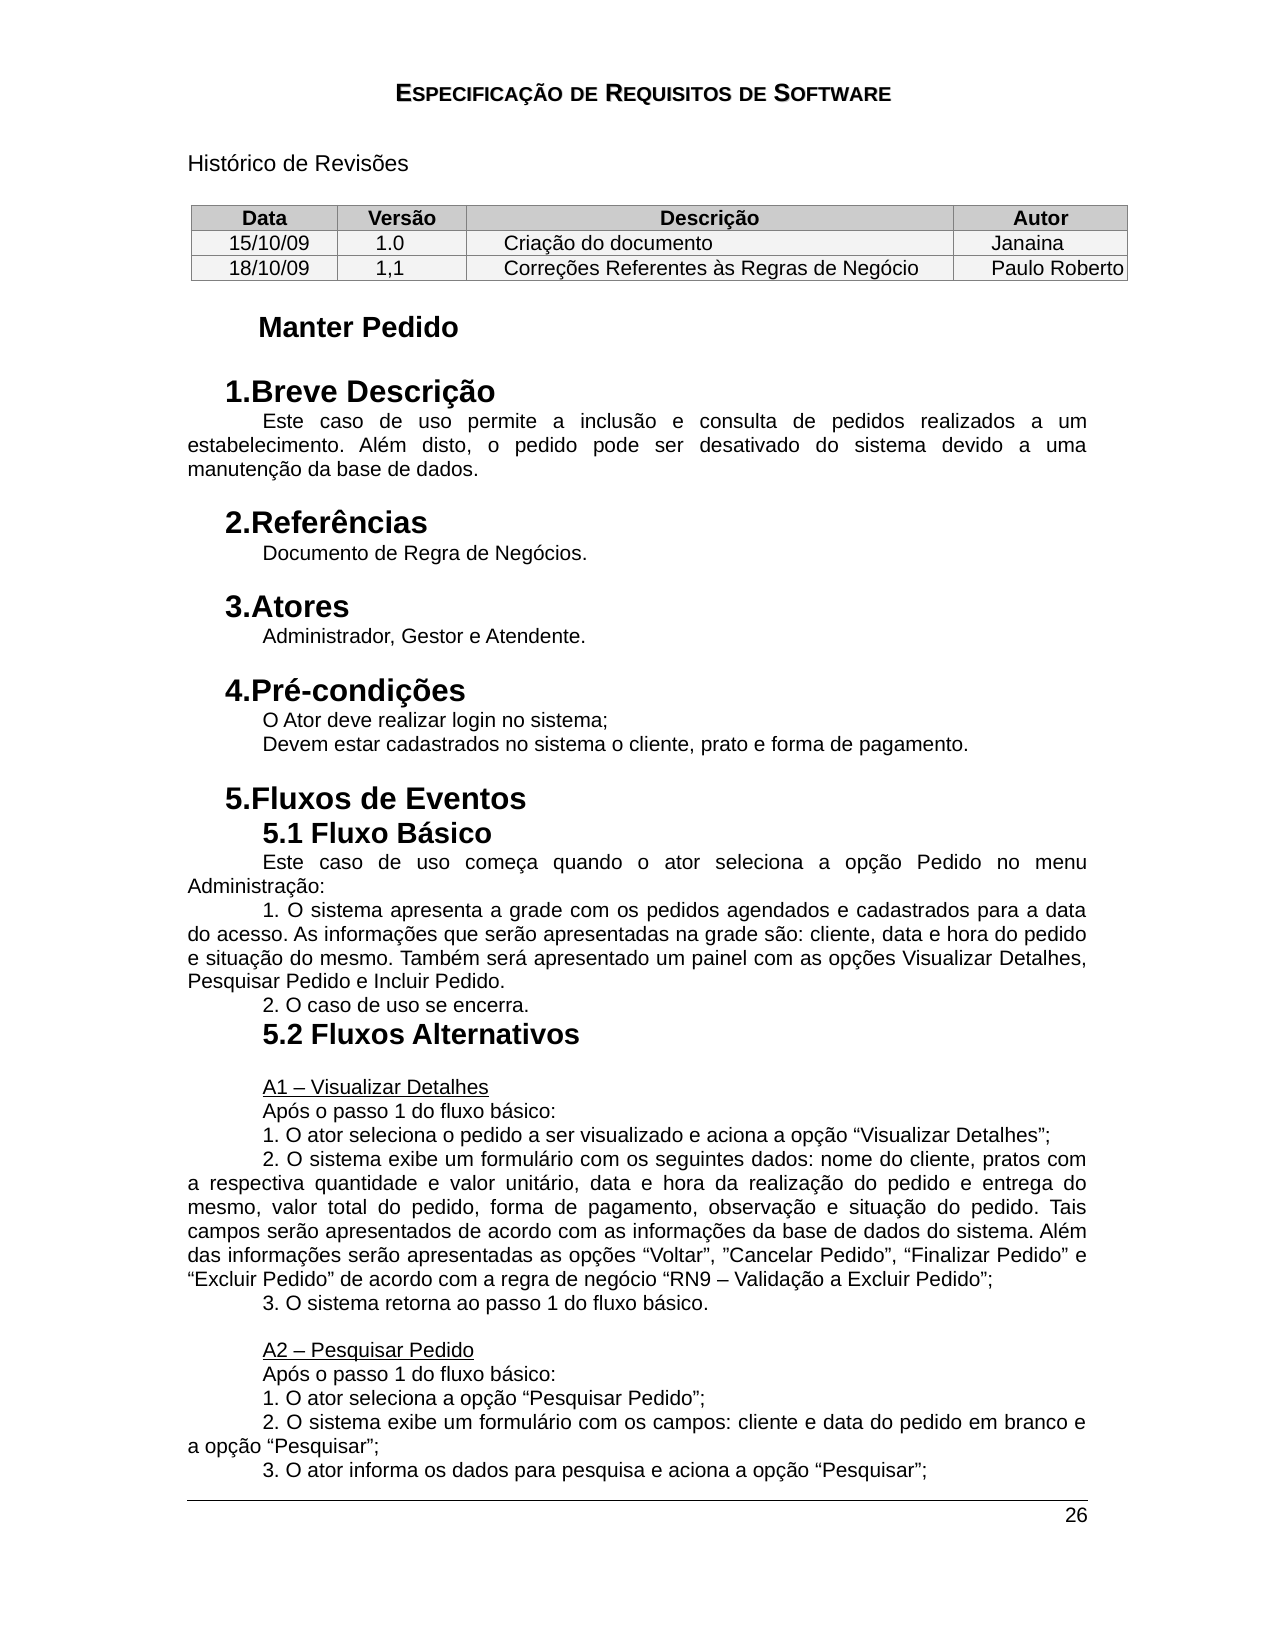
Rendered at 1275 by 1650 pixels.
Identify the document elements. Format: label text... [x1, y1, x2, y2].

table_header Descrição [467, 206, 953, 230]
text O Ator deve realizar login no sistema; [187, 708, 1088, 732]
text 2. O sistema exibe um formulário com os seguintes dados: nome do cliente, pratos com a respectiva quantidade e valor unitário, data e hora da realização do pedido e entrega do mesmo, valor total do pedido, forma de pagamento, observação e situação do pedido. Tais campos serão apresentados de acordo com as informações da base de dados do sistema. Além das informações serão apresentadas as opções “Voltar”, ”Cancelar Pedido”, “Finalizar Pedido” e “Excluir Pedido” de acordo com a regra de negócio “RN9 – Validação a Excluir Pedido”; [187, 1147, 1088, 1290]
table_cell Correções Referentes às Regras de Negócio [467, 256, 953, 280]
table_cell 1.0 [338, 231, 466, 255]
table_cell Criação do documento [467, 231, 953, 255]
text Após o passo 1 do fluxo básico: [187, 1099, 1088, 1123]
text A2 – Pesquisar Pedido [187, 1338, 1088, 1362]
subtitle Breve Descrição [187, 373, 1088, 409]
table_header Versão [338, 206, 466, 230]
text 2. O caso de uso se encerra. [187, 993, 1088, 1017]
table_cell Janaina [954, 231, 1127, 255]
table_cell 1,1 [338, 256, 466, 280]
subtitle Pré-condições [187, 672, 1088, 708]
text Manter Pedido [187, 310, 1088, 343]
text Documento de Regra de Negócios. [187, 540, 1088, 564]
text 3. O sistema retorna ao passo 1 do fluxo básico. [187, 1290, 1088, 1314]
subtitle Atores [187, 588, 1088, 624]
table_cell Paulo Roberto [954, 256, 1127, 280]
text 1. O sistema apresenta a grade com os pedidos agendados e cadastrados para a data do acesso. As informações que serão apresentadas na grade são: cliente, data e hora do pedido e situação do mesmo. Também será apresentado um painel com as opções Visualizar Detalhes, Pesquisar Pedido e Incluir Pedido. [187, 897, 1088, 993]
text 1. O ator seleciona o pedido a ser visualizado e aciona a opção “Visualizar Detalhes”; [187, 1123, 1088, 1147]
text Este caso de uso começa quando o ator seleciona a opção Pedido no menu Administração: [187, 849, 1088, 897]
text 3. O ator informa os dados para pesquisa e aciona a opção “Pesquisar”; [187, 1458, 1088, 1482]
text Devem estar cadastrados no sistema o cliente, prato e forma de pagamento. [187, 732, 1088, 756]
text 1. O ator seleciona a opção “Pesquisar Pedido”; [187, 1386, 1088, 1410]
text A1 – Visualizar Detalhes [187, 1075, 1088, 1099]
text Histórico de Revisões [187, 150, 1088, 176]
subtitle Fluxos de Eventos [187, 780, 1088, 816]
text Administrador, Gestor e Atendente. [187, 624, 1088, 648]
subtitle Referências [187, 504, 1088, 540]
table_cell 15/10/09 [192, 231, 337, 255]
text 2. O sistema exibe um formulário com os campos: cliente e data do pedido em branco e a opção “Pesquisar”; [187, 1410, 1088, 1458]
table_header Autor [954, 206, 1127, 230]
table_cell 18/10/09 [192, 256, 337, 280]
table_header Data [192, 206, 337, 230]
subtitle 5.2 Fluxos Alternativos [187, 1017, 1088, 1051]
text Este caso de uso permite a inclusão e consulta de pedidos realizados a um estabelecimento. Além disto, o pedido pode ser desativado do sistema devido a uma manutenção da base de dados. [187, 409, 1088, 481]
subtitle 5.1 Fluxo Básico [187, 816, 1088, 849]
text Após o passo 1 do fluxo básico: [187, 1362, 1088, 1386]
